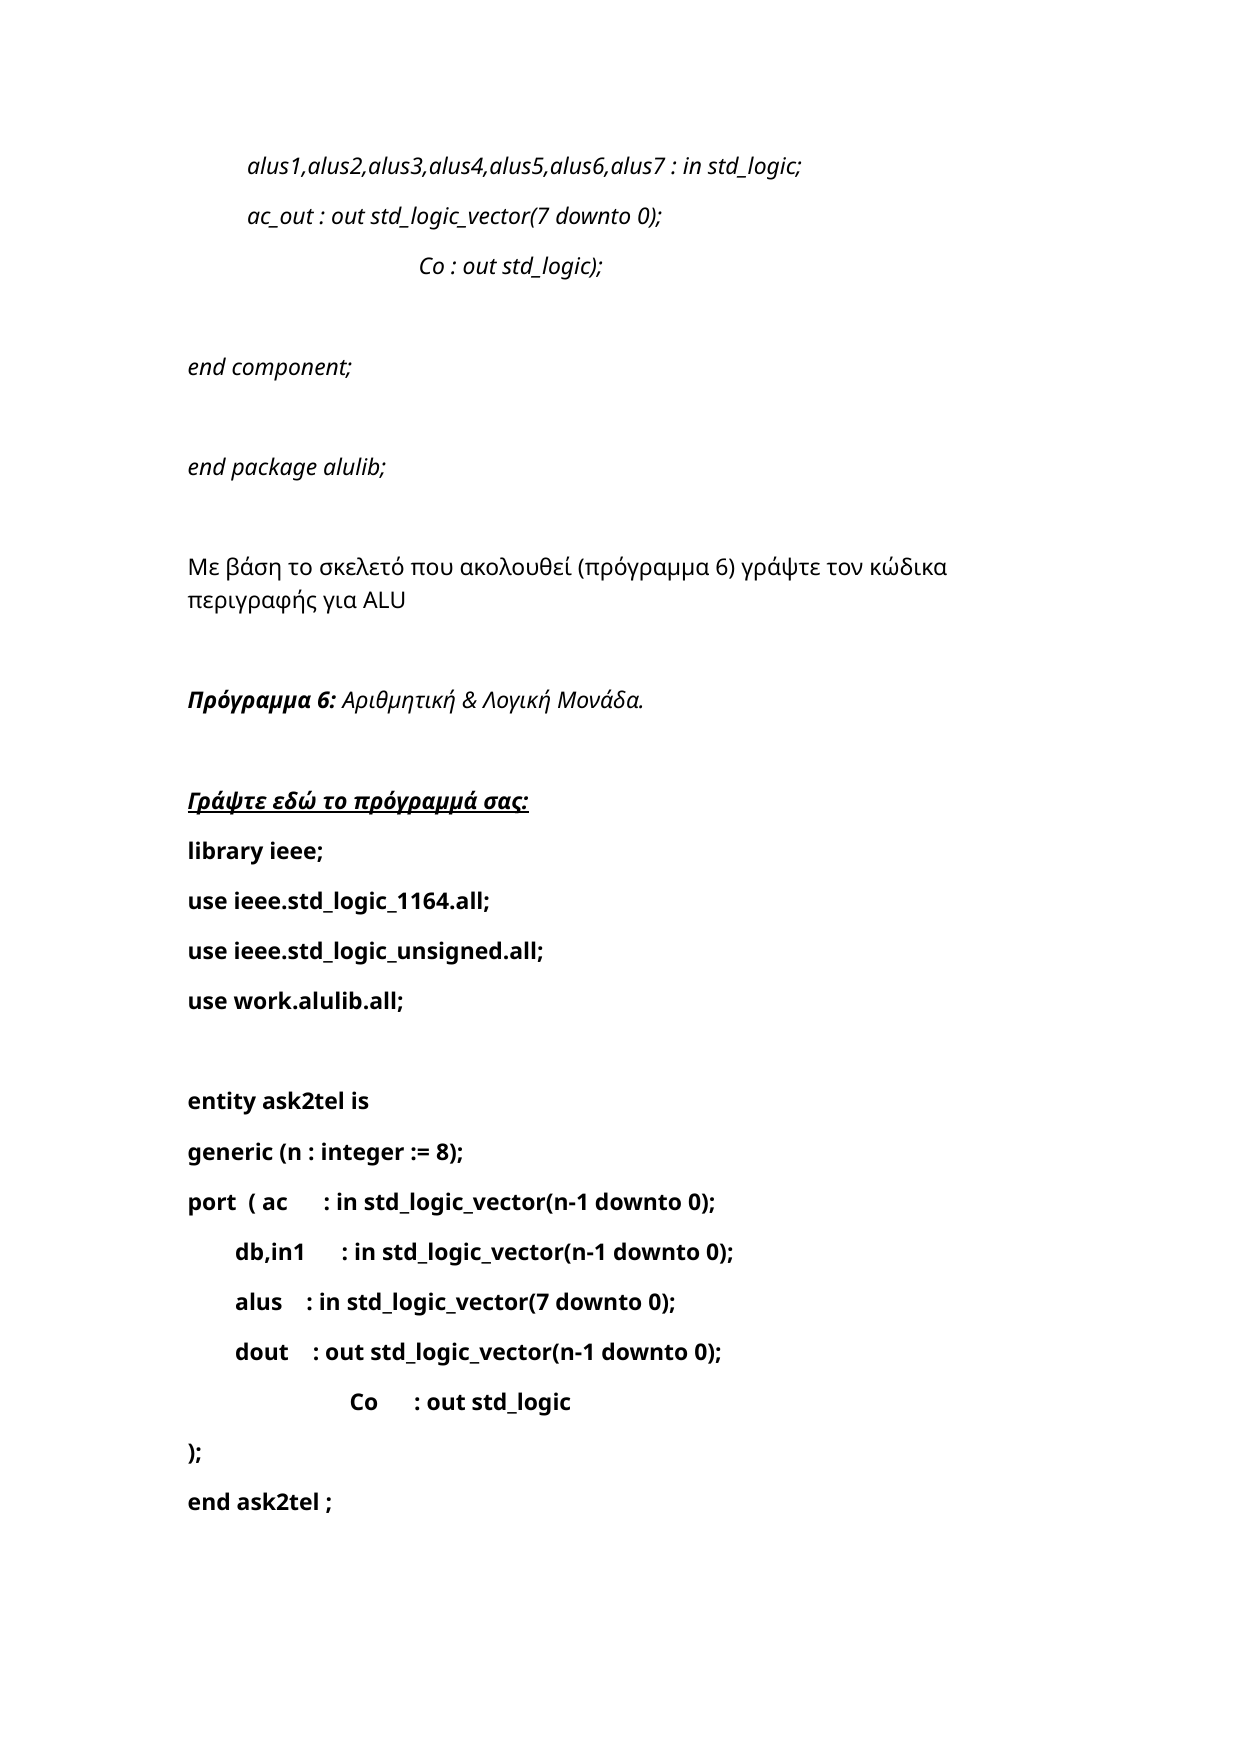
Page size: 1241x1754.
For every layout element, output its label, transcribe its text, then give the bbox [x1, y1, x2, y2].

text end ask2tel ; [187, 1486, 1053, 1517]
text library ieee; [187, 835, 1053, 866]
text alus1,alus2,alus3,alus4,alus5,alus6,alus7 : in std_logic; [187, 150, 1053, 181]
text Με βάση το σκελετό που ακολουθεί (πρόγραμμα 6) γράψτε τον κώδικα περιγραφής για ALU [187, 551, 1053, 616]
text port ( ac : in std_logic_vector(n-1 downto 0); [187, 1186, 1053, 1217]
text alus : in std_logic_vector(7 downto 0); [187, 1286, 1053, 1317]
text Co : out std_logic [187, 1386, 1053, 1417]
text use ieee.std_logic_1164.all; [187, 885, 1053, 916]
text ); [187, 1436, 1053, 1467]
text end package alulib; [187, 451, 1053, 482]
text use ieee.std_logic_unsigned.all; [187, 935, 1053, 966]
text use work.alulib.all; [187, 985, 1053, 1016]
text generic (n : integer := 8); [187, 1135, 1053, 1167]
text entity ask2tel is [187, 1085, 1053, 1117]
text dout : out std_logic_vector(n-1 downto 0); [187, 1336, 1053, 1367]
text ac_out : out std_logic_vector(7 downto 0); [187, 200, 1053, 231]
text db,in1 : in std_logic_vector(n-1 downto 0); [187, 1236, 1053, 1267]
text Πρόγραμμα 6: Αριθμητική & Λογική Μονάδα. [187, 684, 1053, 716]
text Co : out std_logic); [187, 250, 1053, 281]
text Γράψτε εδώ το πρόγραμμά σας: [187, 785, 1053, 816]
text end component; [187, 350, 1053, 382]
